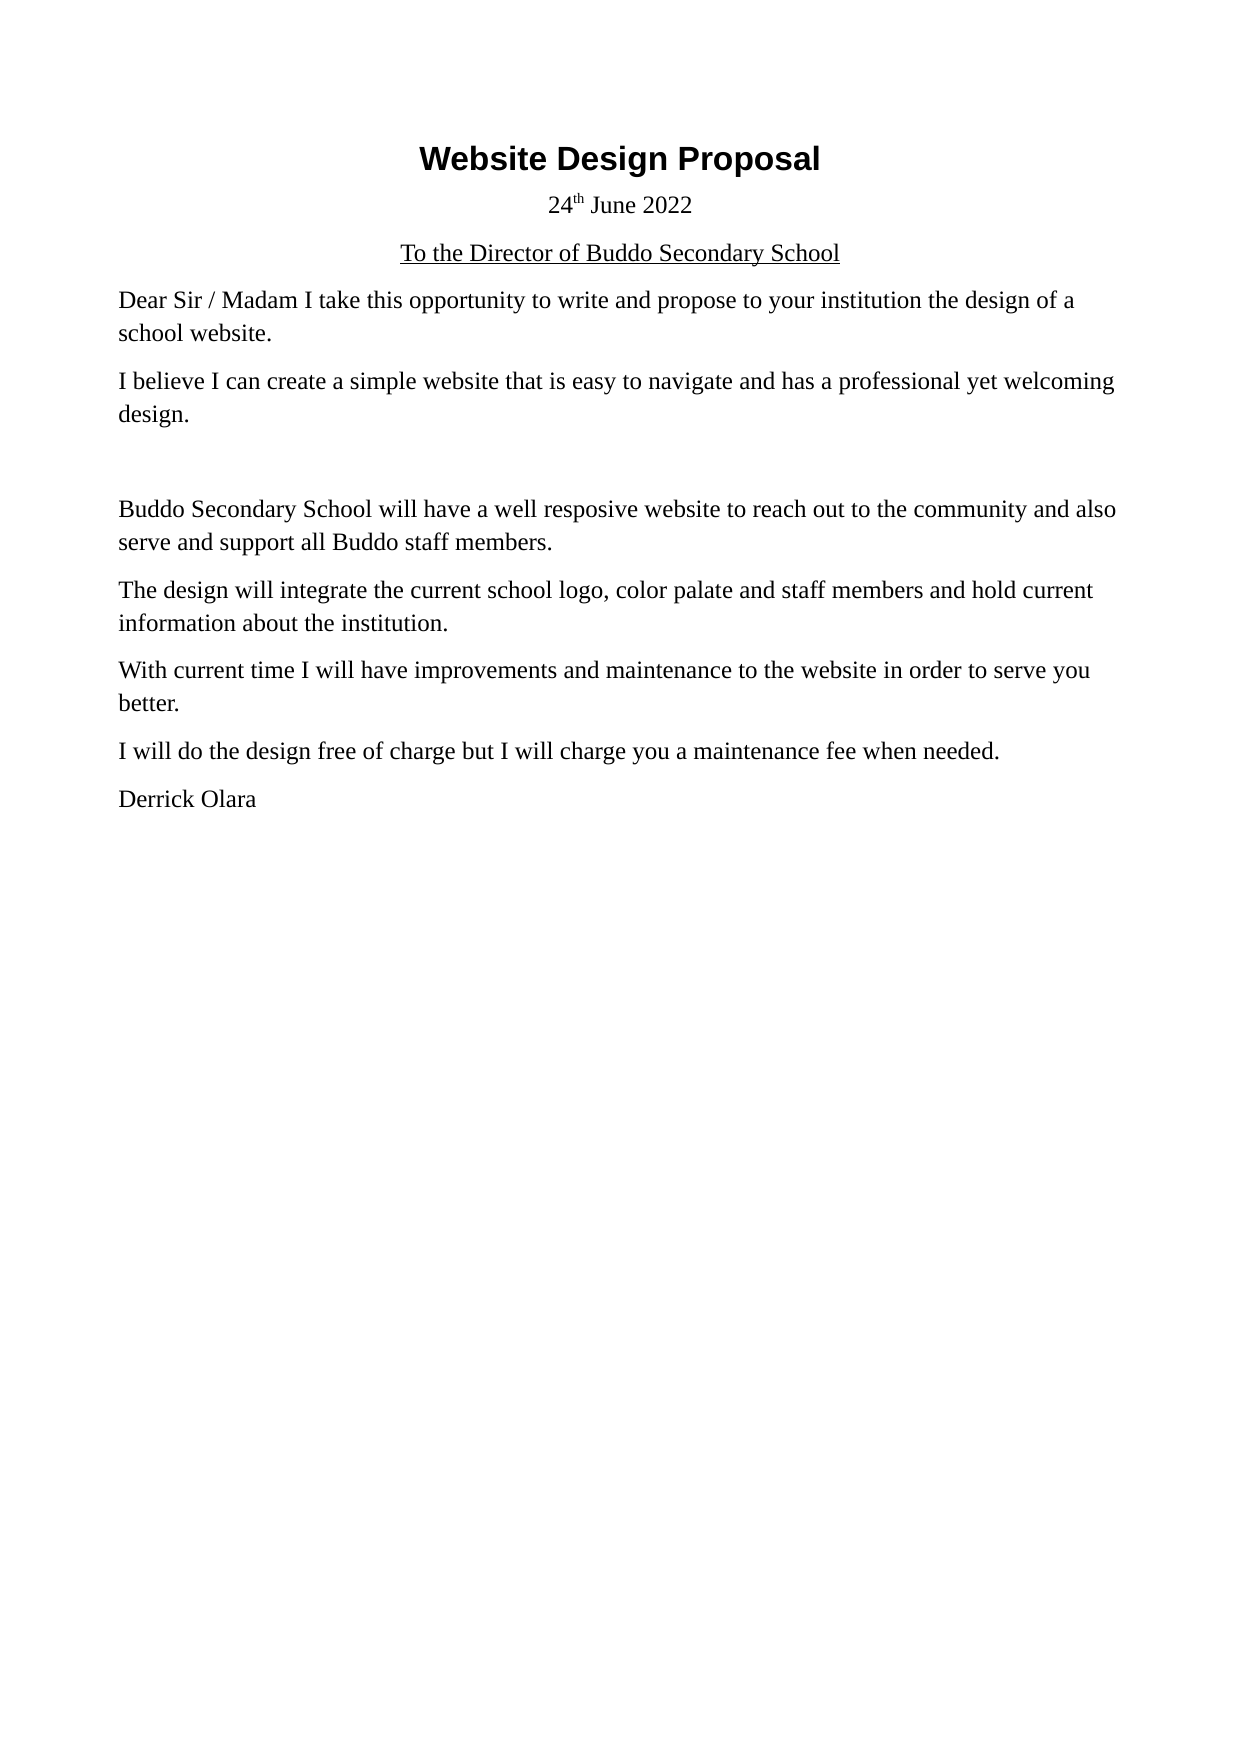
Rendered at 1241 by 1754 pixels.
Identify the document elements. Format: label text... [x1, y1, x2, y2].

text Derrick Olara [118, 784, 1122, 812]
text I will do the design free of charge but I will charge you a maintenance fee when needed. [118, 736, 1122, 765]
text The design will integrate the current school logo, color palate and staff members and hold current information about the institution. [118, 575, 1122, 637]
text I believe I can create a simple website that is easy to navigate and has a professional yet welcoming design. [118, 366, 1122, 428]
text With current time I will have improvements and maintenance to the website in order to serve you better. [118, 655, 1122, 717]
text 24th June 2022 [118, 190, 1122, 219]
text Dear Sir / Madam I take this opportunity to write and propose to your institution the design of a school website. [118, 285, 1122, 347]
text To the Director of Buddo Secondary School [118, 238, 1122, 266]
text Buddo Secondary School will have a well resposive website to reach out to the community and also serve and support all Buddo staff members. [118, 494, 1122, 556]
subtitle Website Design Proposal [118, 139, 1122, 178]
